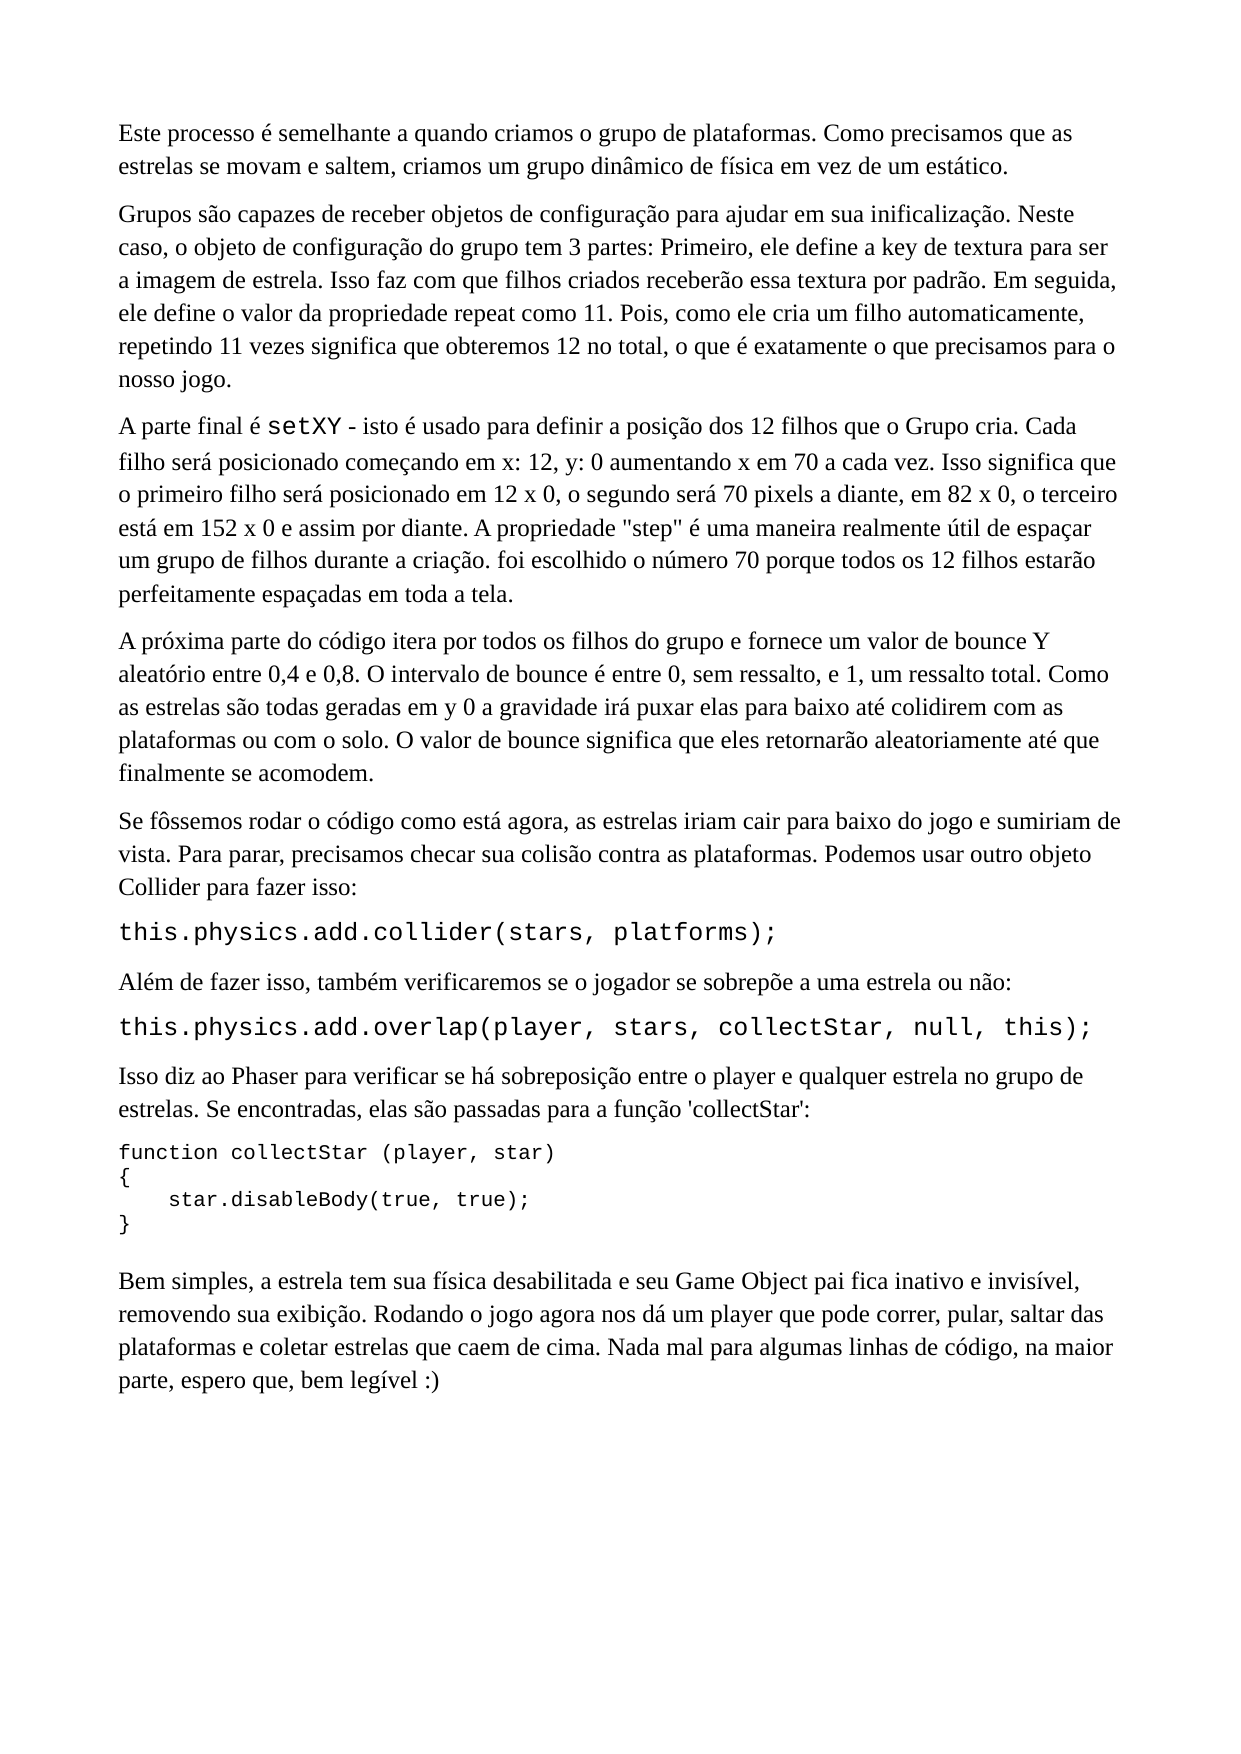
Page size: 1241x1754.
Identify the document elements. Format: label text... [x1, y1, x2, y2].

text Além de fazer isso, também verificaremos se o jogador se sobrepõe a uma estrela ou não: [118, 967, 1122, 995]
text star.disableBody(true, true); [118, 1189, 1122, 1213]
text A próxima parte do código itera por todos os filhos do grupo e fornece um valor de bounce Y aleatório entre 0,4 e 0,8. O intervalo de bounce é entre 0, sem ressalto, e 1, um ressalto total. Como as estrelas são todas geradas em y 0 a gravidade irá puxar elas para baixo até colidirem com as plataformas ou com o solo. O valor de bounce significa que eles retornarão aleatoriamente até que finalmente se acomodem. [118, 626, 1122, 787]
text Grupos são capazes de receber objetos de configuração para ajudar em sua inificalização. Neste caso, o objeto de configuração do grupo tem 3 partes: Primeiro, ele define a key de textura para ser a imagem de estrela. Isso faz com que filhos criados receberão essa textura por padrão. Em seguida, ele define o valor da propriedade repeat como 11. Pois, como ele cria um filho automaticamente, repetindo 11 vezes significa que obteremos 12 no total, o que é exatamente o que precisamos para o nosso jogo. [118, 199, 1122, 393]
text Isso diz ao Phaser para verificar se há sobreposição entre o player e qualquer estrela no grupo de estrelas. Se encontradas, elas são passadas para a função 'collectStar': [118, 1061, 1122, 1123]
text Se fôssemos rodar o código como está agora, as estrelas iriam cair para baixo do jogo e sumiriam de vista. Para parar, precisamos checar sua colisão contra as plataformas. Podemos usar outro objeto Collider para fazer isso: [118, 806, 1122, 901]
text Este processo é semelhante a quando criamos o grupo de plataformas. Como precisamos que as estrelas se movam e saltem, criamos um grupo dinâmico de física em vez de um estático. [118, 118, 1122, 180]
text { [118, 1166, 1122, 1189]
text function collectStar (player, star) [118, 1142, 1122, 1166]
text } [118, 1213, 1122, 1237]
text A parte final é setXY - isto é usado para definir a posição dos 12 filhos que o Grupo cria. Cada filho será posicionado começando em x: 12, y: 0 aumentando x em 70 a cada vez. Isso significa que o primeiro filho será posicionado em 12 x 0, o segundo será 70 pixels a diante, em 82 x 0, o terceiro está em 152 x 0 e assim por diante. A propriedade "step" é uma maneira realmente útil de espaçar um grupo de filhos durante a criação. foi escolhido o número 70 porque todos os 12 filhos estarão perfeitamente espaçadas em toda a tela. [118, 411, 1122, 607]
text Bem simples, a estrela tem sua física desabilitada e seu Game Object pai fica inativo e invisível, removendo sua exibição. Rodando o jogo agora nos dá um player que pode correr, pular, saltar das plataformas e coletar estrelas que caem de cima. Nada mal para algumas linhas de código, na maior parte, espero que, bem legível :) [118, 1266, 1122, 1394]
text this.physics.add.collider(stars, platforms); [118, 919, 1122, 948]
text this.physics.add.overlap(player, stars, collectStar, null, this); [118, 1014, 1122, 1043]
